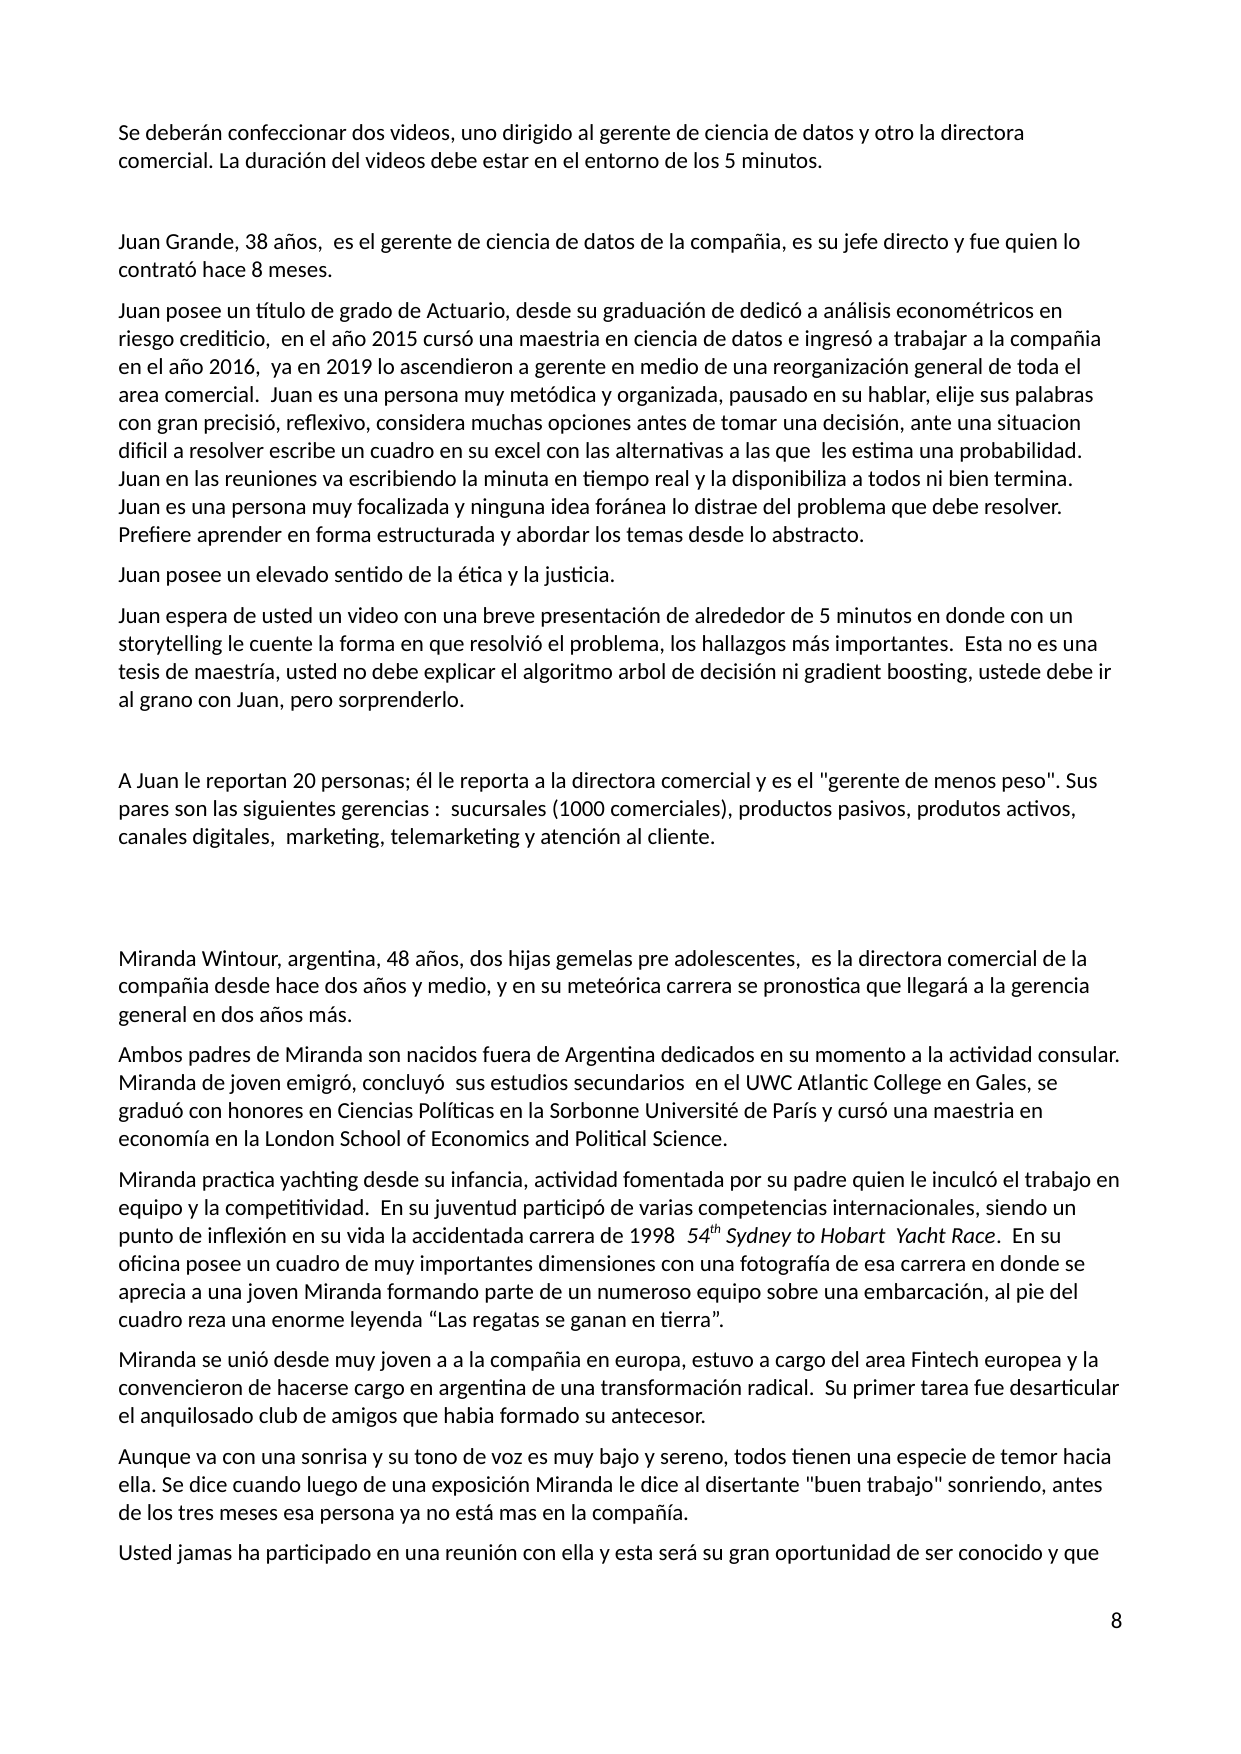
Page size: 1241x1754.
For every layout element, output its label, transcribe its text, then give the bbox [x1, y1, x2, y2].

text Usted jamas ha participado en una reunión con ella y esta será su gran oportunidad de ser conocido y que [118, 1538, 1122, 1567]
text Miranda Wintour, argentina, 48 años, dos hijas gemelas pre adolescentes, es la directora comercial de la compañia desde hace dos años y medio, y en su meteórica carrera se pronostica que llegará a la gerencia general en dos años más. [118, 944, 1122, 1028]
text Aunque va con una sonrisa y su tono de voz es muy bajo y sereno, todos tienen una especie de temor hacia ella. Se dice cuando luego de una exposición Miranda le dice al disertante "buen trabajo" sonriendo, antes de los tres meses esa persona ya no está mas en la compañía. [118, 1442, 1122, 1526]
text A Juan le reportan 20 personas; él le reporta a la directora comercial y es el "gerente de menos peso". Sus pares son las siguientes gerencias : sucursales (1000 comerciales), productos pasivos, produtos activos, canales digitales, marketing, telemarketing y atención al cliente. [118, 766, 1122, 850]
text Juan Grande, 38 años, es el gerente de ciencia de datos de la compañia, es su jefe directo y fue quien lo contrató hace 8 meses. [118, 227, 1122, 283]
text Ambos padres de Miranda son nacidos fuera de Argentina dedicados en su momento a la actividad consular. Miranda de joven emigró, concluyó sus estudios secundarios en el UWC Atlantic College en Gales, se graduó con honores en Ciencias Políticas en la Sorbonne Université de París y cursó una maestria en economía en la London School of Economics and Political Science. [118, 1040, 1122, 1152]
text Miranda se unió desde muy joven a a la compañia en europa, estuvo a cargo del area Fintech europea y la convencieron de hacerse cargo en argentina de una transformación radical. Su primer tarea fue desarticular el anquilosado club de amigos que habia formado su antecesor. [118, 1345, 1122, 1429]
text Juan posee un elevado sentido de la ética y la justicia. [118, 560, 1122, 588]
text Juan posee un título de grado de Actuario, desde su graduación de dedicó a análisis econométricos en riesgo crediticio, en el año 2015 cursó una maestria en ciencia de datos e ingresó a trabajar a la compañia en el año 2016, ya en 2019 lo ascendieron a gerente en medio de una reorganización general de toda el area comercial. Juan es una persona muy metódica y organizada, pausado en su hablar, elije sus palabras con gran precisió, reflexivo, considera muchas opciones antes de tomar una decisión, ante una situacion dificil a resolver escribe un cuadro en su excel con las alternativas a las que les estima una probabilidad. Juan en las reuniones va escribiendo la minuta en tiempo real y la disponibiliza a todos ni bien termina. Juan es una persona muy focalizada y ninguna idea foránea lo distrae del problema que debe resolver. Prefiere aprender en forma estructurada y abordar los temas desde lo abstracto. [118, 296, 1122, 548]
text Se deberán confeccionar dos videos, uno dirigido al gerente de ciencia de datos y otro la directora comercial. La duración del videos debe estar en el entorno de los 5 minutos. [118, 118, 1122, 174]
text Miranda practica yachting desde su infancia, actividad fomentada por su padre quien le inculcó el trabajo en equipo y la competitividad. En su juventud participó de varias competencias internacionales, siendo un punto de inflexión en su vida la accidentada carrera de 1998 54th Sydney to Hobart Yacht Race. En su oficina posee un cuadro de muy importantes dimensiones con una fotografía de esa carrera en donde se aprecia a una joven Miranda formando parte de un numeroso equipo sobre una embarcación, al pie del cuadro reza una enorme leyenda “Las regatas se ganan en tierra”. [118, 1165, 1122, 1333]
text Juan espera de usted un video con una breve presentación de alrededor de 5 minutos en donde con un storytelling le cuente la forma en que resolvió el problema, los hallazgos más importantes. Esta no es una tesis de maestría, usted no debe explicar el algoritmo arbol de decisión ni gradient boosting, ustede debe ir al grano con Juan, pero sorprenderlo. [118, 601, 1122, 713]
